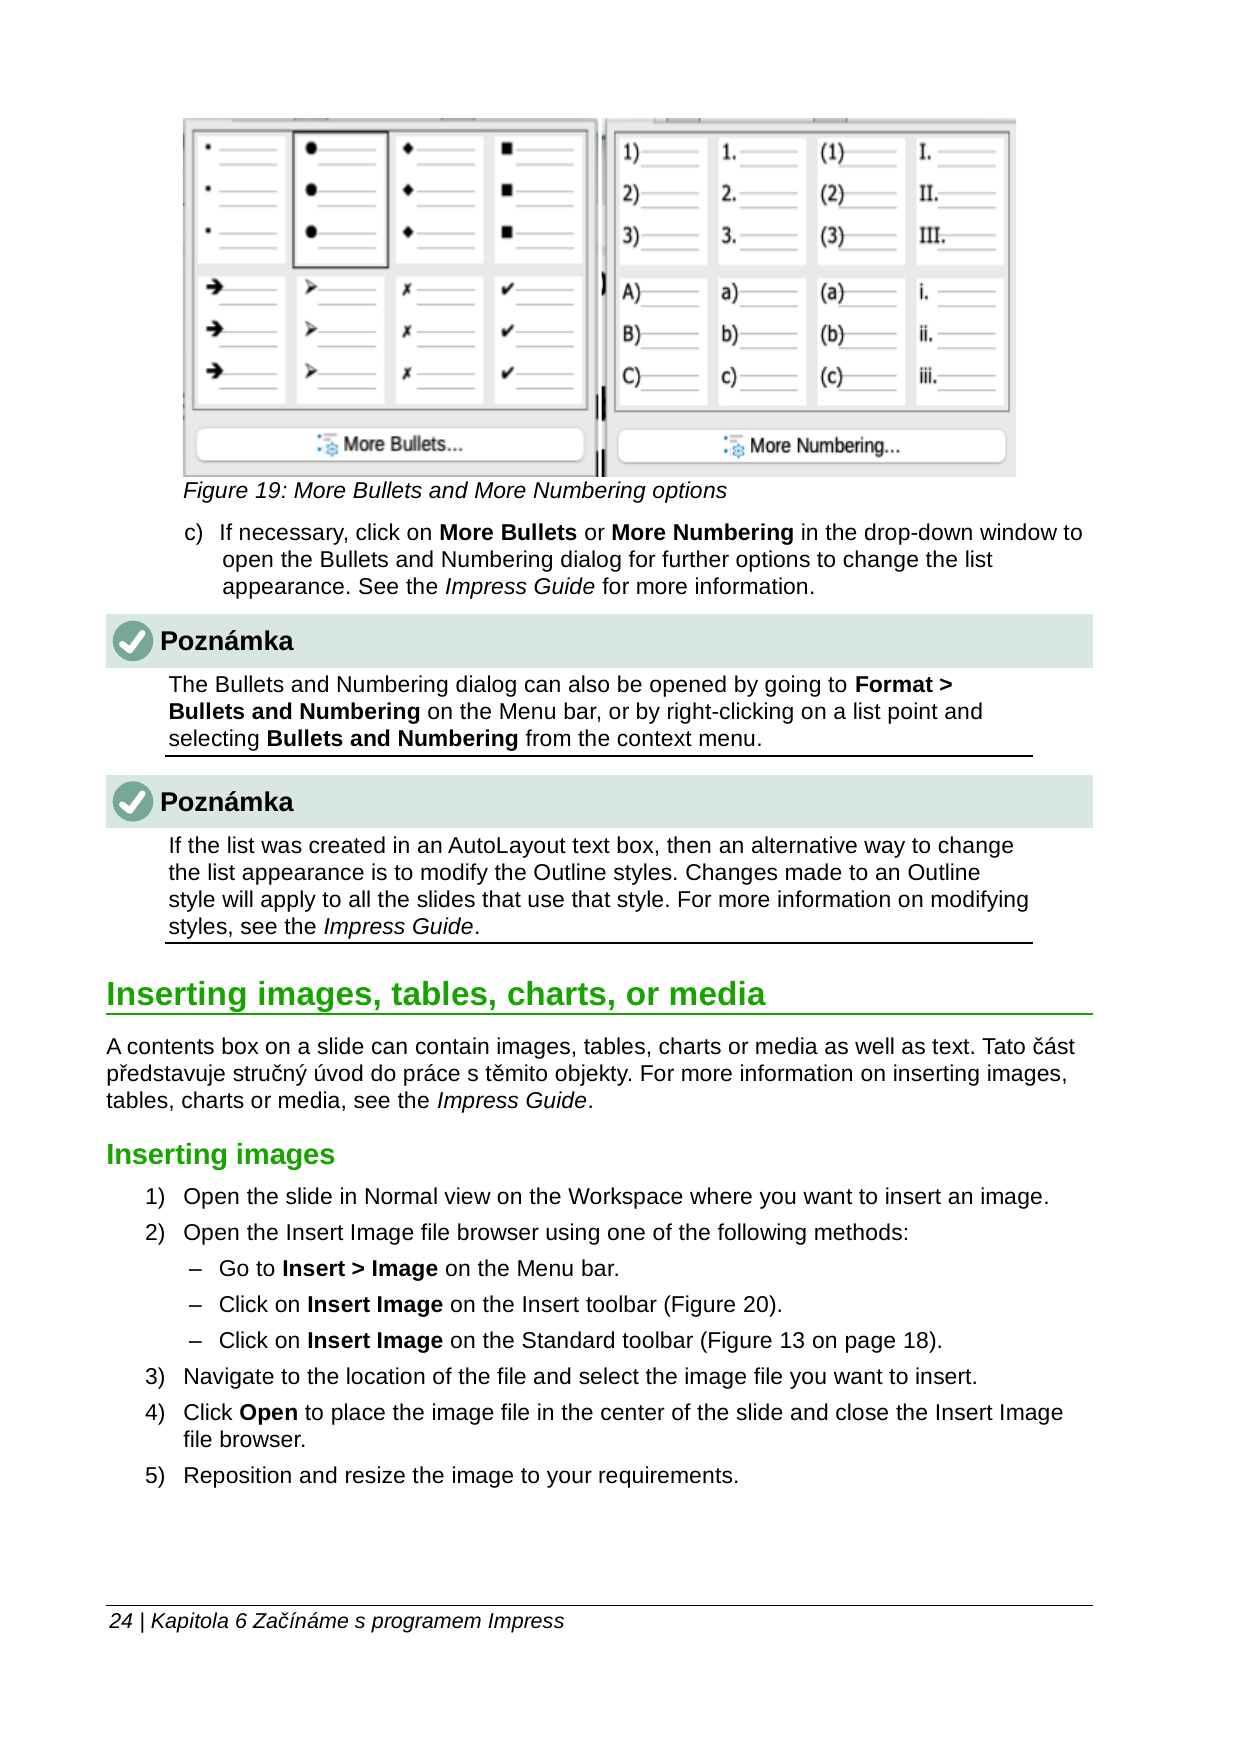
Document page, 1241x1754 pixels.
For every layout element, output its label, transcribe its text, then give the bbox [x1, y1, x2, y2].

list Open the slide in Normal view on the Workspace where you want to insert an image. [165, 1183, 1093, 1210]
subtitle Inserting images, tables, charts, or media [106, 974, 1093, 1013]
list If necessary, click on More Bullets or More Numbering in the drop-down window to open the Bullets and Numbering dialog for further options to change the list appearance. See the Impress Guide for more information. [181, 515, 1093, 602]
subtitle Inserting images [106, 1137, 1093, 1171]
text A contents box on a slide can contain images, tables, charts or media as well as text. Tato část představuje stručný úvod do práce s těmito objekty. For more information on inserting images, tables, charts or media, see the Impress Guide. [106, 1032, 1093, 1114]
list Click Open to place the image file in the center of the slide and close the Insert Image file browser. [165, 1398, 1093, 1452]
list Open the Insert Image file browser using one of the following methods: [165, 1218, 1093, 1246]
list Click on Insert Image on the Insert toolbar (Figure 20). [189, 1290, 1093, 1317]
list Go to Insert > Image on the Menu bar. [189, 1254, 1093, 1282]
list Navigate to the location of the file and select the image file you want to insert. [165, 1362, 1093, 1389]
subtitle Poznámka [106, 775, 1093, 828]
picture [182, 118, 1017, 477]
list Reposition and resize the image to your requirements. [165, 1461, 1093, 1488]
text The Bullets and Numbering dialog can also be opened by going to Format > Bullets and Numbering on the Menu bar, or by right-clicking on a list point and selecting Bullets and Numbering from the context menu. [165, 668, 1033, 755]
list Click on Insert Image on the Standard toolbar (Figure 13 on page 17). [189, 1326, 1093, 1353]
text Figure 19: More Bullets and More Numbering options [183, 477, 1016, 503]
subtitle Poznámka [106, 614, 1093, 668]
text If the list was created in an AutoLayout text box, then an alternative way to change the list appearance is to modify the Outline styles. Changes made to an Outline style will apply to all the slides that use that style. For more information on modifying styles, see the Impress Guide. [165, 828, 1033, 942]
